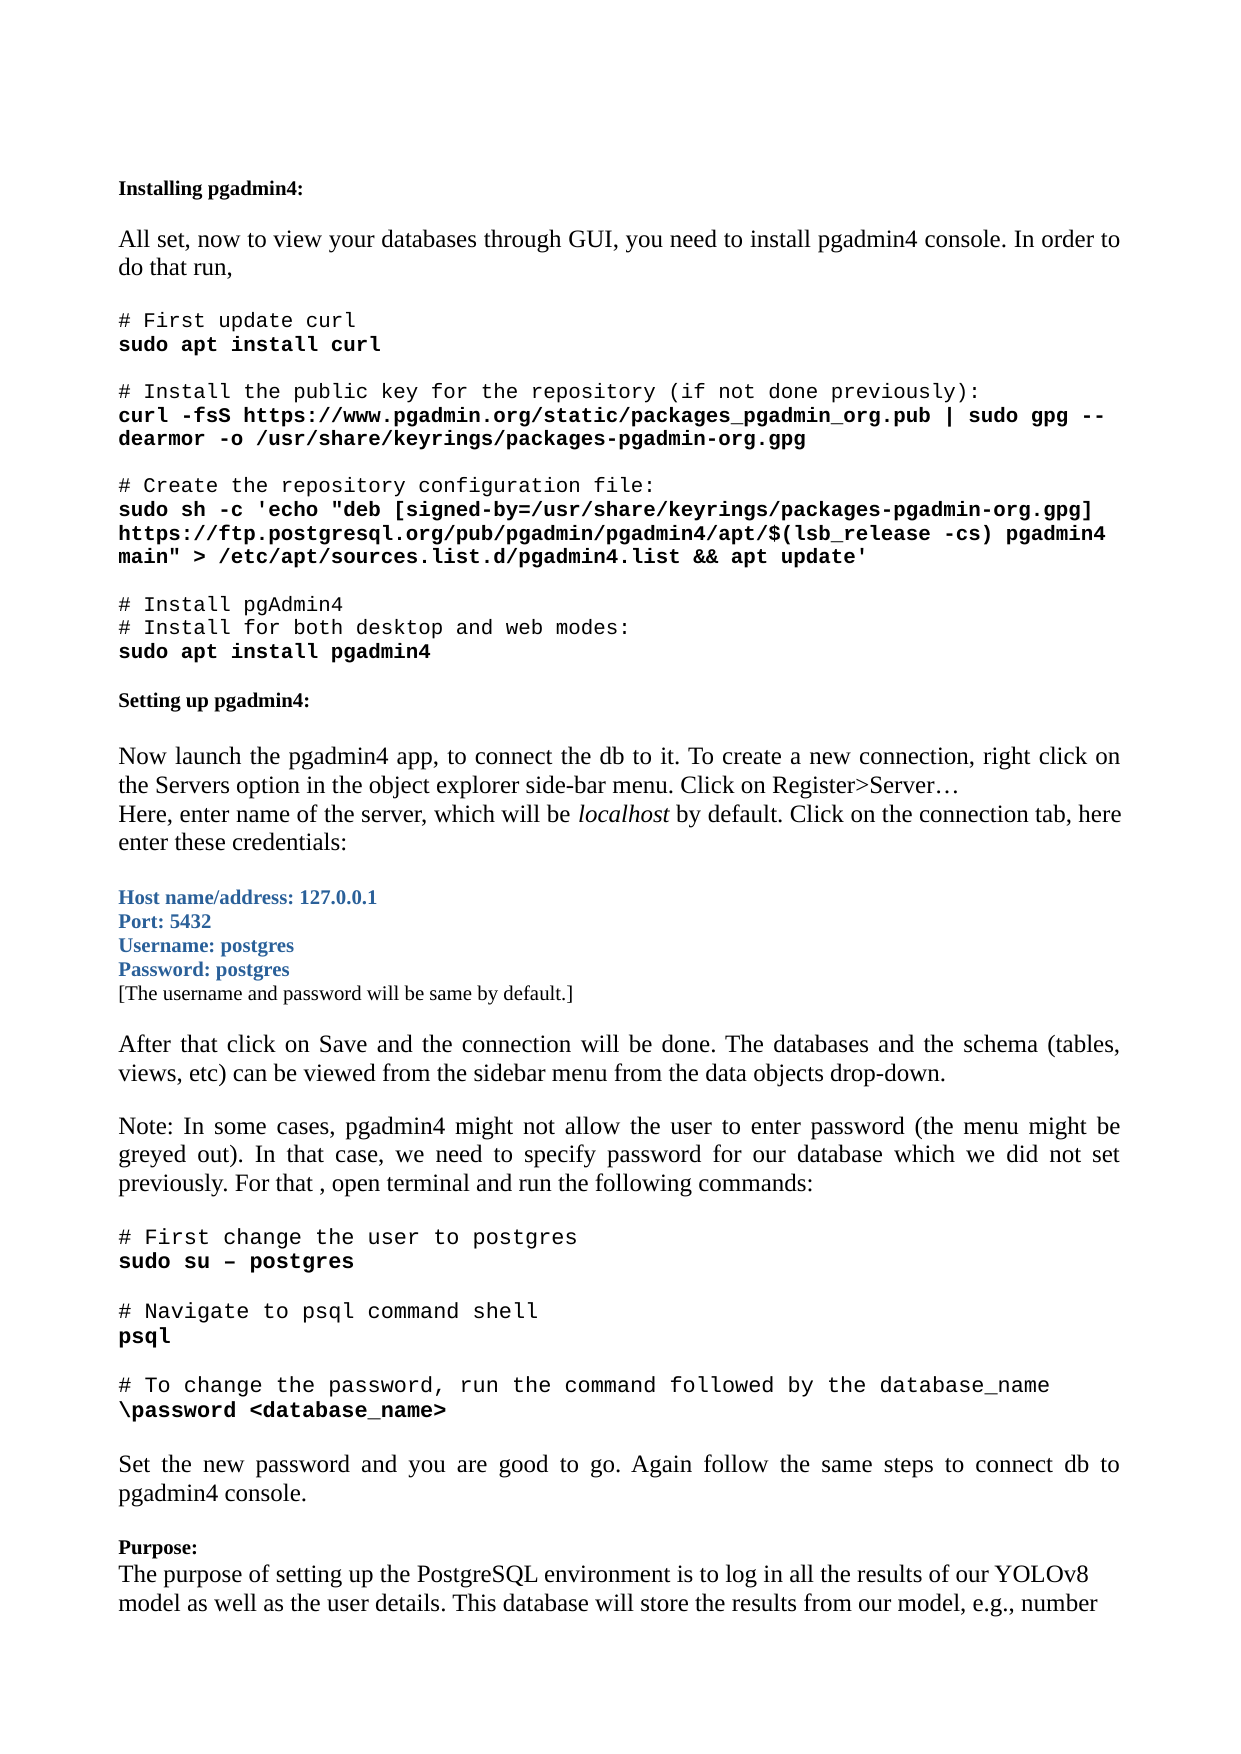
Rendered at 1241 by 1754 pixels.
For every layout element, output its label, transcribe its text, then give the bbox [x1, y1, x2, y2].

text # To change the password, run the command followed by the database_name [118, 1374, 1122, 1399]
text Port: 5432 [118, 909, 1122, 933]
text Setting up pgadmin4: [118, 688, 1122, 712]
text # Install pgAdmin4 [118, 594, 1122, 617]
text All set, now to view your databases through GUI, you need to install pgadmin4 console. In order to do that run, [118, 224, 1122, 281]
text Username: postgres [118, 933, 1122, 957]
text sudo su – postgres [118, 1251, 1122, 1275]
text The purpose of setting up the PostgreSQL environment is to log in all the results of our YOLOv8 model as well as the user details. This database will store the results from our model, e.g., number [118, 1559, 1122, 1617]
text curl -fsS https://www.pgadmin.org/static/packages_pgadmin_org.pub | sudo gpg --dearmor -o /usr/share/keyrings/packages-pgadmin-org.gpg [118, 404, 1122, 452]
text After that click on Save and the connection will be done. The databases and the schema (tables, views, etc) can be viewed from the sidebar menu from the data objects drop-down. [118, 1029, 1122, 1087]
text Host name/address: 127.0.0.1 [118, 885, 1122, 909]
text # First update curl [118, 310, 1122, 334]
text Here, enter name of the server, which will be localhost by default. Click on the connection tab, here enter these credentials: [118, 799, 1122, 856]
text # Install for both desktop and web modes: [118, 617, 1122, 641]
text Purpose: [118, 1535, 1122, 1559]
text [The username and password will be same by default.] [118, 981, 1122, 1005]
text sudo apt install curl [118, 334, 1122, 357]
text # Install the public key for the repository (if not done previously): [118, 381, 1122, 404]
text Now launch the pgadmin4 app, to connect the db to it. To create a new connection, right click on the Servers option in the object explorer side-bar menu. Click on Register>Server… [118, 741, 1122, 799]
text sudo apt install pgadmin4 [118, 641, 1122, 665]
text Note: In some cases, pgadmin4 might not allow the user to enter password (the menu might be greyed out). In that case, we need to specify password for our database which we did not set previously. For that , open terminal and run the following commands: [118, 1111, 1122, 1197]
text # Navigate to psql command shell [118, 1300, 1122, 1325]
text psql [118, 1325, 1122, 1350]
text # First change the user to postgres [118, 1226, 1122, 1251]
text Installing pgadmin4: [118, 176, 1122, 200]
text \password <database_name> [118, 1399, 1122, 1424]
text sudo sh -c 'echo "deb [signed-by=/usr/share/keyrings/packages-pgadmin-org.gpg] https://ftp.postgresql.org/pub/pgadmin/pgadmin4/apt/$(lsb_release -cs) pgadmin4 main" > /etc/apt/sources.list.d/pgadmin4.list && apt update' [118, 499, 1122, 570]
text Password: postgres [118, 957, 1122, 981]
text # Create the repository configuration file: [118, 476, 1122, 499]
text Set the new password and you are good to go. Again follow the same steps to connect db to pgadmin4 console. [118, 1449, 1122, 1506]
